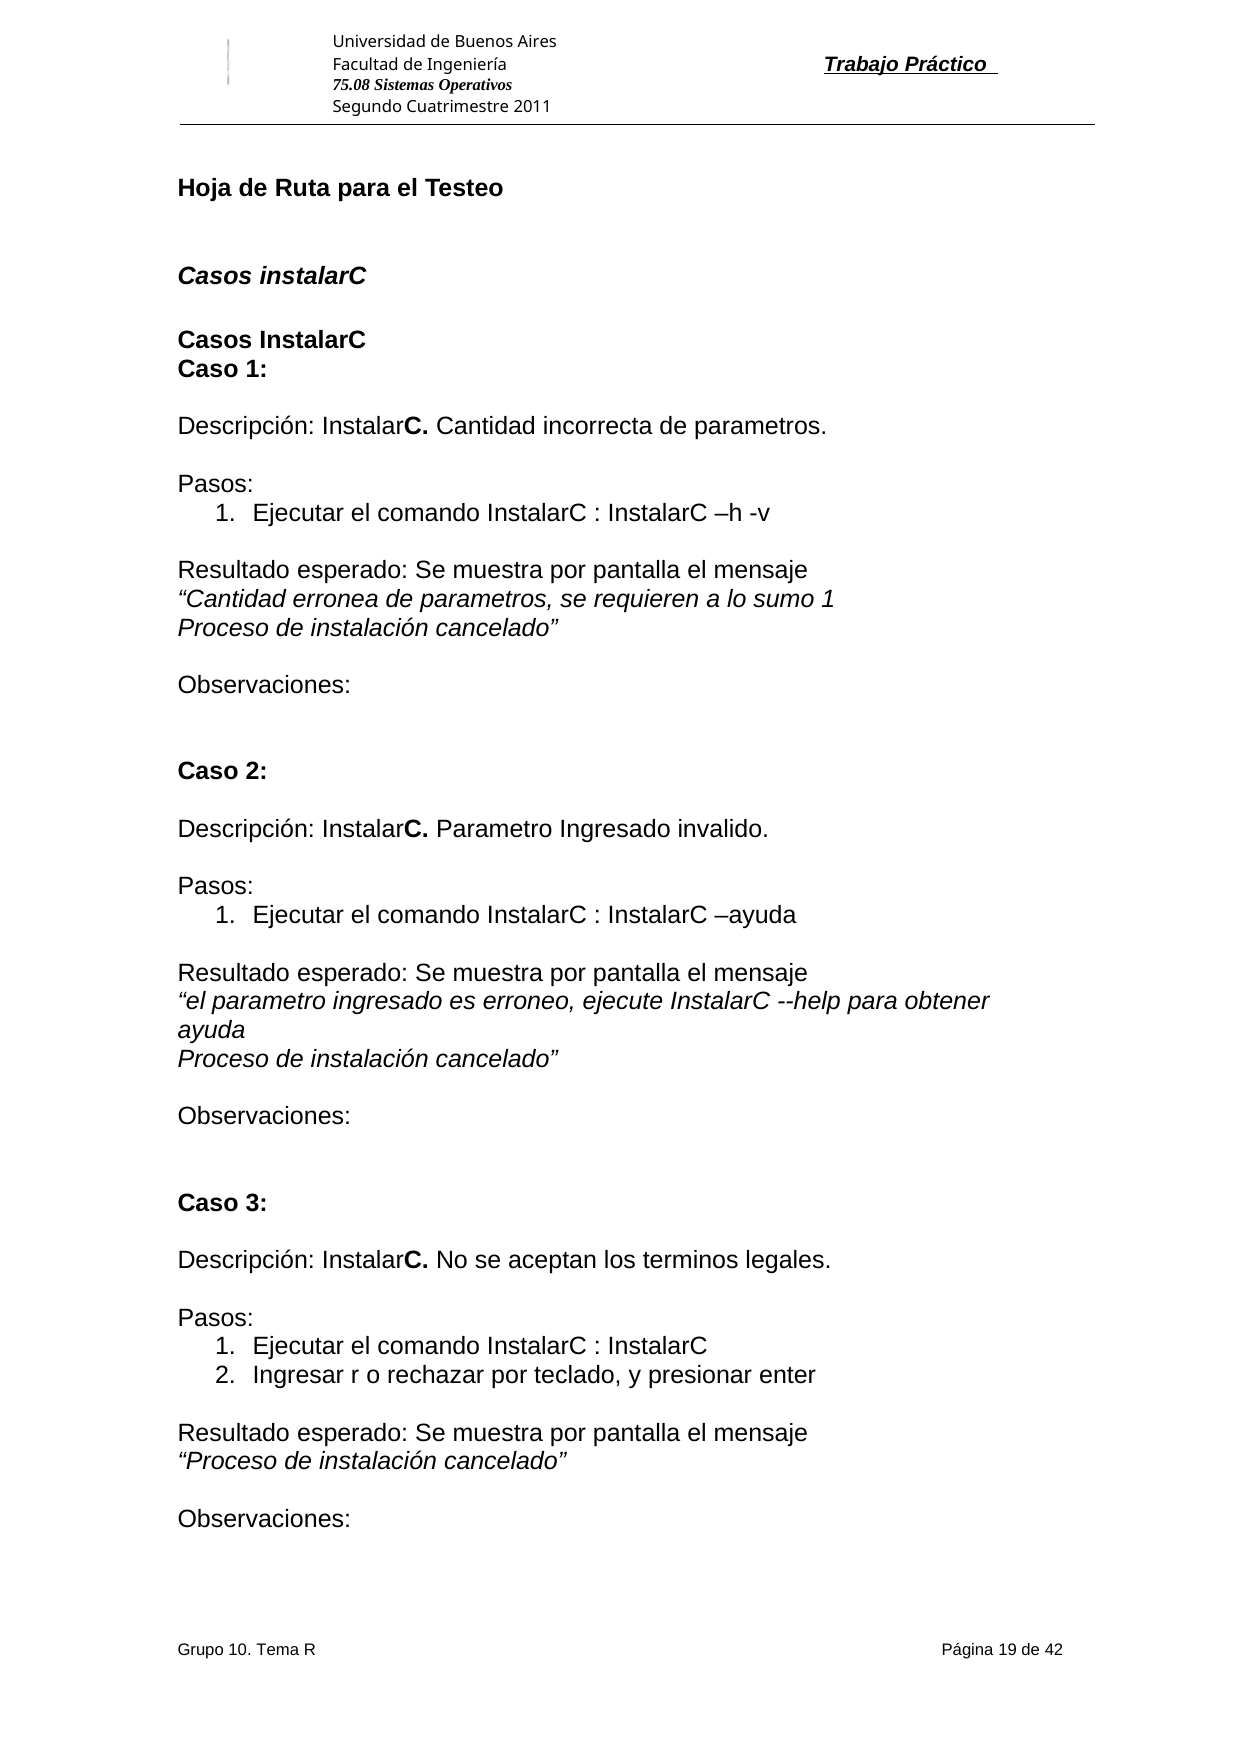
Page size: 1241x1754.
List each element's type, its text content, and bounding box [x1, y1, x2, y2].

text Caso 3: [177, 1188, 1063, 1216]
text Casos InstalarC [177, 325, 1063, 354]
text “el parametro ingresado es erroneo, ejecute InstalarC --help para obtener ayuda [177, 986, 1063, 1044]
text Resultado esperado: Se muestra por pantalla el mensaje [177, 958, 1063, 986]
text Descripción: InstalarC. No se aceptan los terminos legales. [177, 1245, 1063, 1274]
text Resultado esperado: Se muestra por pantalla el mensaje [177, 1418, 1063, 1446]
text Caso 1: [177, 354, 1063, 383]
text “Proceso de instalación cancelado” [177, 1446, 1063, 1475]
text Resultado esperado: Se muestra por pantalla el mensaje [177, 555, 1063, 584]
subtitle Casos instalarC [177, 261, 1063, 290]
text Pasos: [177, 1303, 1063, 1331]
list Ejecutar el comando InstalarC : InstalarC –ayuda [215, 900, 1063, 929]
list Ejecutar el comando InstalarC : InstalarC –h -v [215, 498, 1063, 526]
text Caso 2: [177, 756, 1063, 785]
list Ejecutar el comando InstalarC : InstalarC [215, 1331, 1063, 1360]
text Pasos: [177, 469, 1063, 498]
text Observaciones: [177, 670, 1063, 699]
text Descripción: InstalarC. Cantidad incorrecta de parametros. [177, 411, 1063, 440]
text Observaciones: [177, 1101, 1063, 1130]
text “Cantidad erronea de parametros, se requieren a lo sumo 1 [177, 584, 1063, 613]
text Pasos: [177, 871, 1063, 900]
text Proceso de instalación cancelado” [177, 1044, 1063, 1073]
text Proceso de instalación cancelado” [177, 613, 1063, 641]
text Descripción: InstalarC. Parametro Ingresado invalido. [177, 814, 1063, 843]
text Observaciones: [177, 1504, 1063, 1533]
list Ingresar r o rechazar por teclado, y presionar enter [215, 1360, 1063, 1389]
subtitle Hoja de Ruta para el Testeo [177, 173, 1063, 201]
